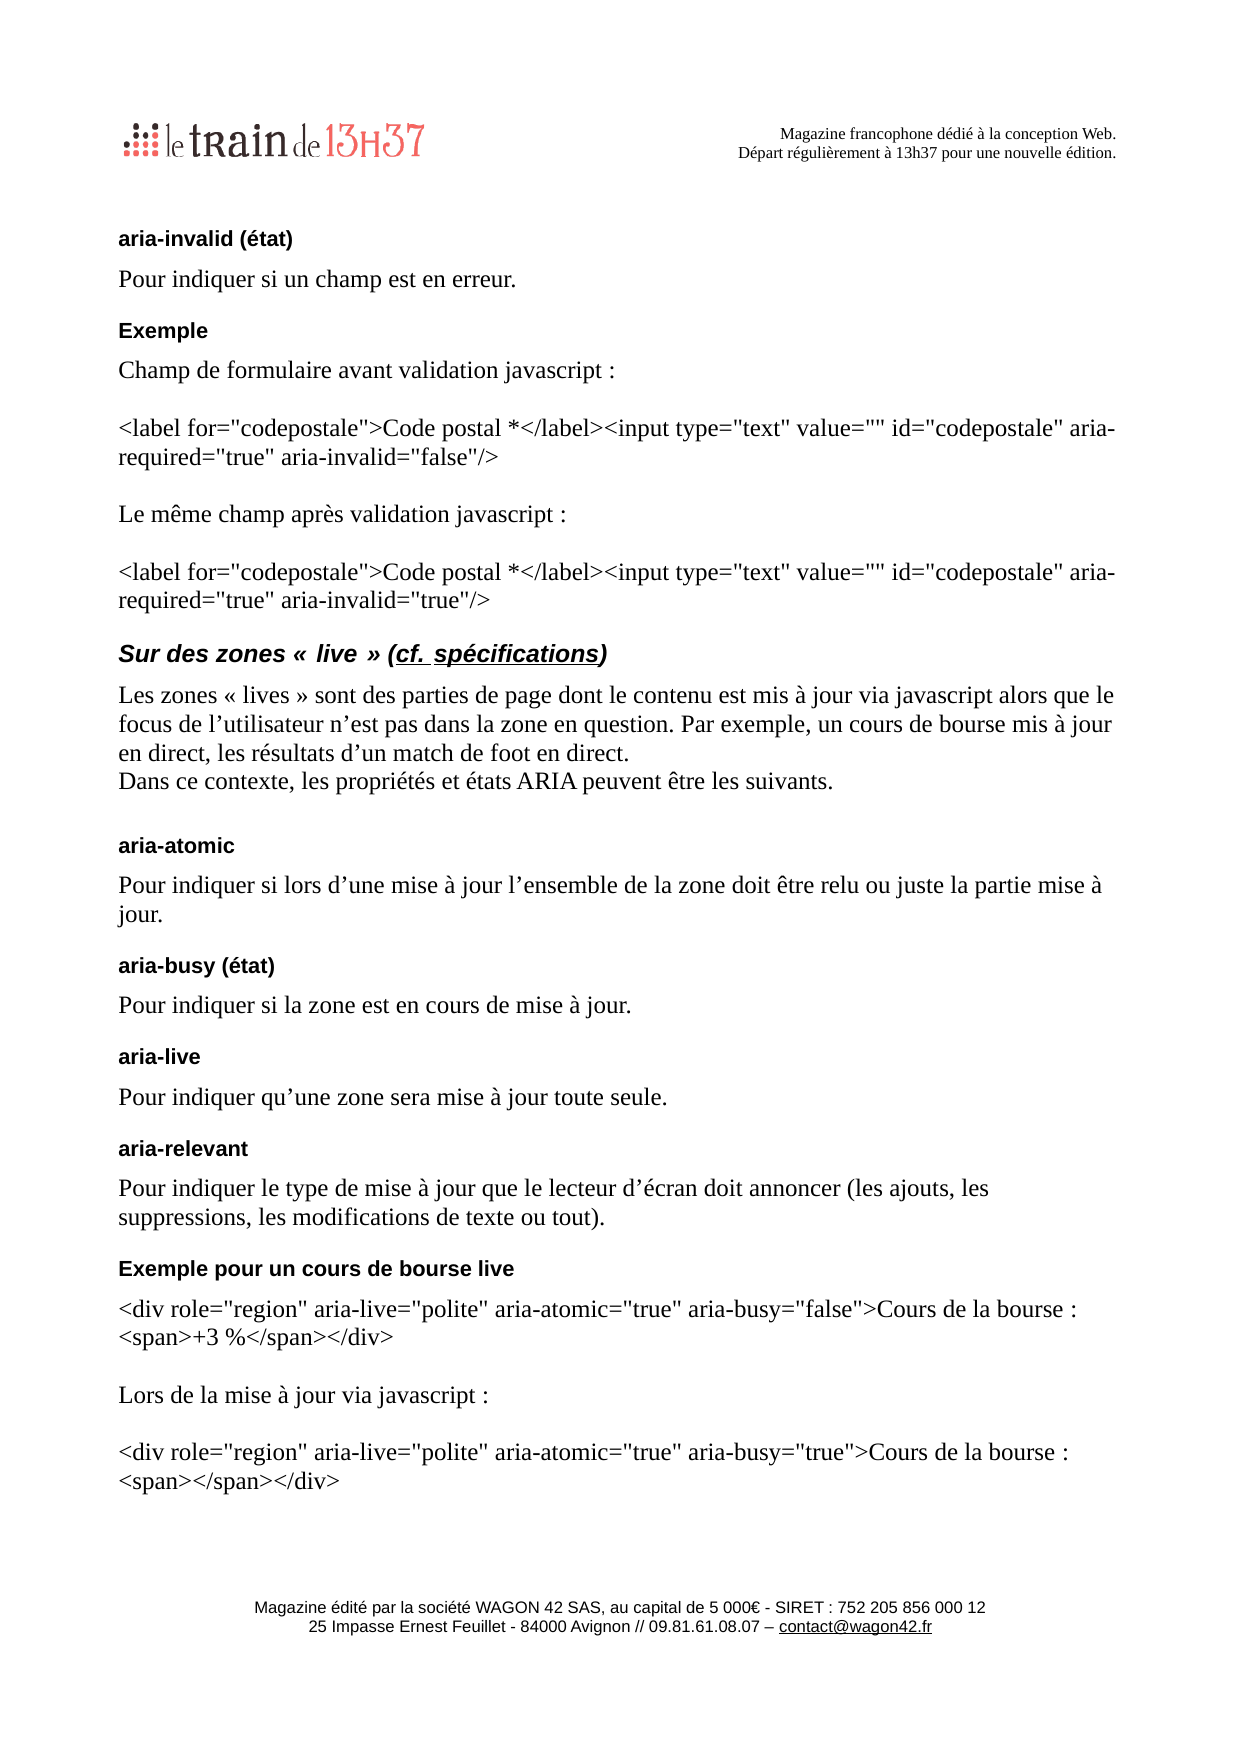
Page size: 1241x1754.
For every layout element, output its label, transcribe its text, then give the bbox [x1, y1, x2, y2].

text <div role="region" aria-live="polite" aria-atomic="true" aria-busy="true">Cours de la bourse : <span></span></div> [118, 1437, 1122, 1495]
text <div role="region" aria-live="polite" aria-atomic="true" aria-busy="false">Cours de la bourse : <span>+3 %</span></div> [118, 1294, 1122, 1351]
subtitle aria-invalid (état) [118, 226, 1122, 251]
text <label for="codepostale">Code postal *</label><input type="text" value="" id="codepostale" aria-required="true" aria-invalid="false"/> [118, 413, 1122, 470]
text Le même champ après validation javascript : [118, 499, 1122, 528]
text Lors de la mise à jour via javascript : [118, 1380, 1122, 1409]
text Pour indiquer qu’une zone sera mise à jour toute seule. [118, 1082, 1122, 1111]
subtitle aria-atomic [118, 833, 1122, 858]
text <label for="codepostale">Code postal *</label><input type="text" value="" id="codepostale" aria-required="true" aria-invalid="true"/> [118, 557, 1122, 614]
subtitle aria-live [118, 1044, 1122, 1069]
subtitle Sur des zones « live » (cf. spécifications) [118, 639, 1122, 668]
text Pour indiquer si la zone est en cours de mise à jour. [118, 991, 1122, 1019]
subtitle aria-relevant [118, 1136, 1122, 1161]
text Dans ce contexte, les propriétés et états ARIA peuvent être les suivants. [118, 766, 1122, 795]
subtitle Exemple pour un cours de bourse live [118, 1256, 1122, 1281]
text Pour indiquer si un champ est en erreur. [118, 264, 1122, 293]
picture [123, 123, 425, 157]
text Champ de formulaire avant validation javascript : [118, 355, 1122, 384]
text Pour indiquer le type de mise à jour que le lecteur d’écran doit annoncer (les ajouts, les suppressions, les modifications de texte ou tout). [118, 1173, 1122, 1231]
text Pour indiquer si lors d’une mise à jour l’ensemble de la zone doit être relu ou juste la partie mise à jour. [118, 870, 1122, 928]
text Les zones « lives » sont des parties de page dont le contenu est mis à jour via javascript alors que le focus de l’utilisateur n’est pas dans la zone en question. Par exemple, un cours de bourse mis à jour en direct, les résultats d’un match de foot en direct. [118, 680, 1122, 766]
subtitle Exemple [118, 318, 1122, 343]
subtitle aria-busy (état) [118, 953, 1122, 978]
